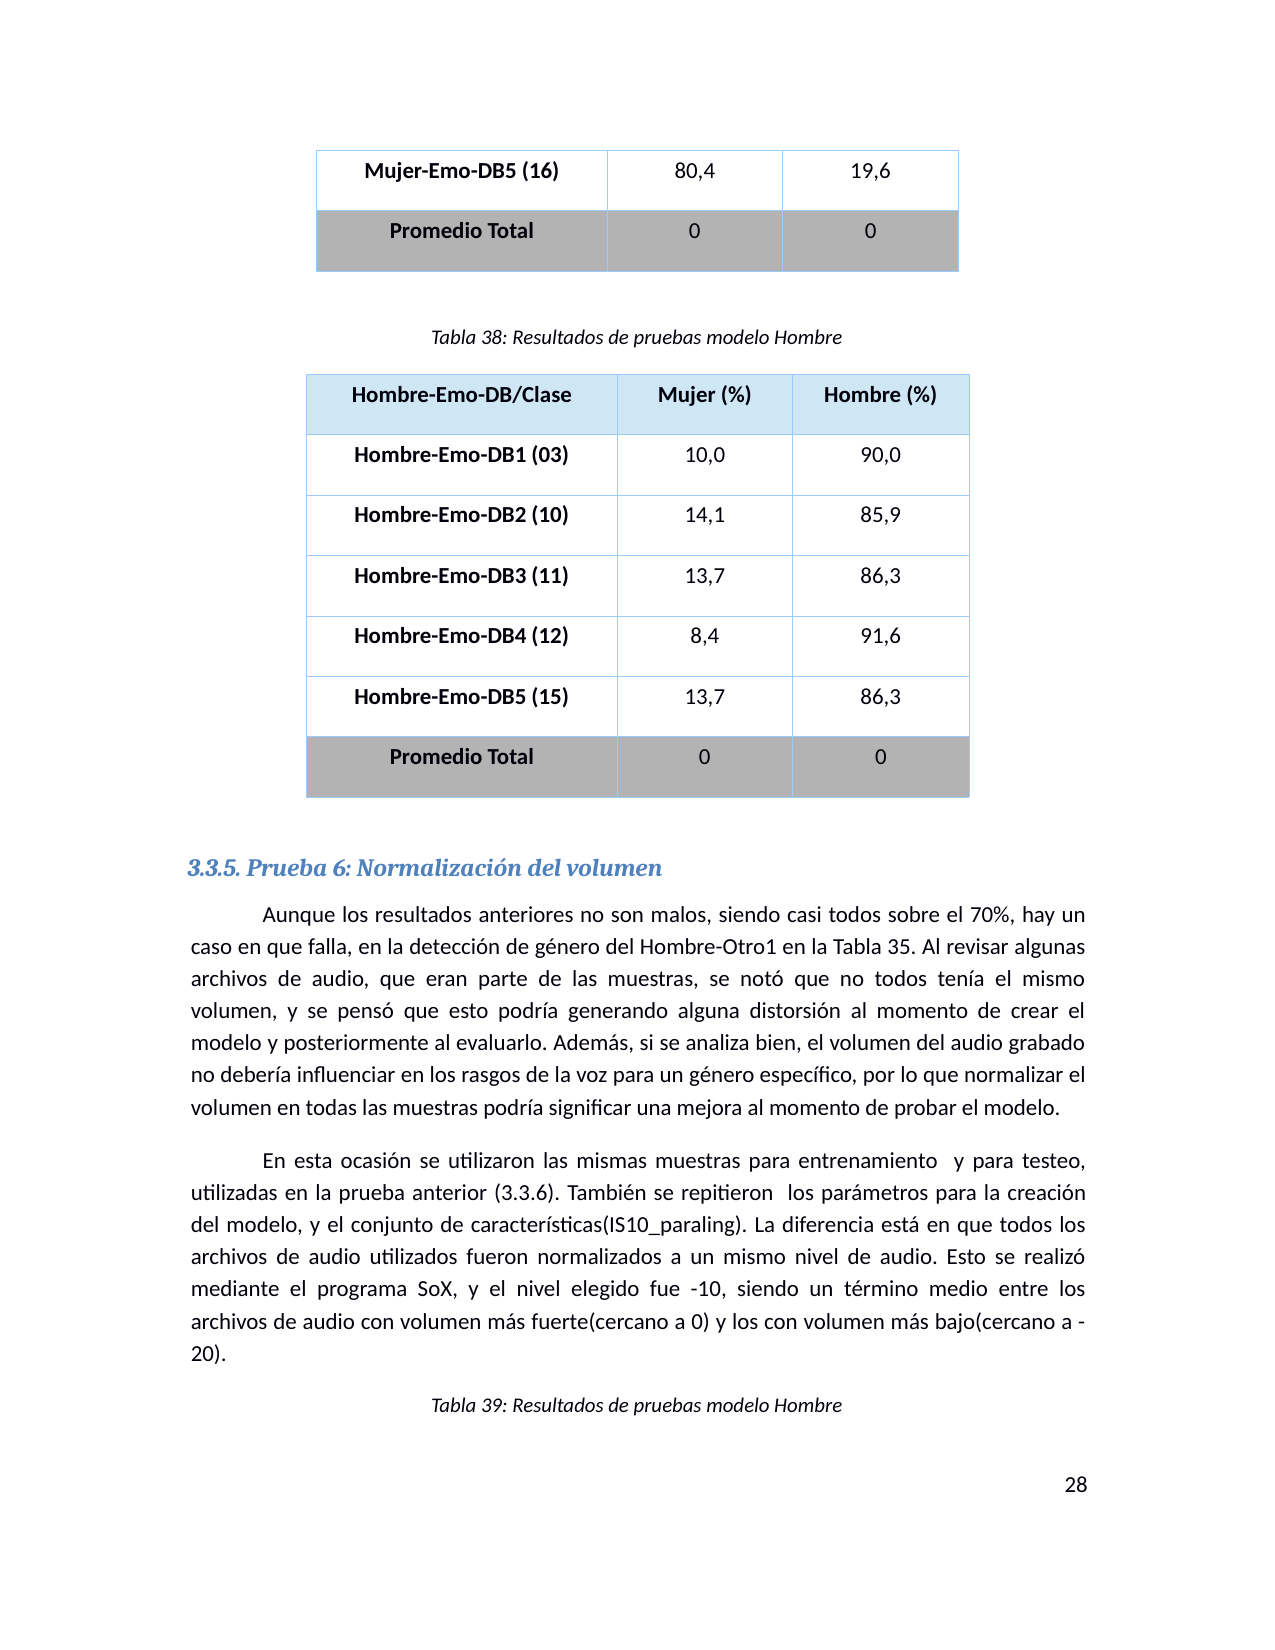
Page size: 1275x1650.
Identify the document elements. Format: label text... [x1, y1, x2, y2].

table_cell 28,12 [783, 211, 958, 271]
table_header Mujer (%) [618, 375, 792, 434]
table_cell 13,7 [618, 556, 792, 616]
table_cell Mujer-Emo-DB5 (16) [317, 151, 607, 210]
table_cell 80,4 [608, 151, 782, 210]
table_header Hombre (%) [793, 375, 969, 434]
table_cell 91,6 [793, 617, 969, 676]
table_cell Promedio Total [307, 737, 617, 797]
table_cell 90,0 [793, 435, 969, 495]
table_cell 11,98 [618, 737, 792, 797]
table_cell 85,9 [793, 496, 969, 555]
text En esta ocasión se utilizaron las mismas muestras para entrenamiento y para testeo, utilizadas en la prueba anterior (3.3.6). También se repitieron los parámetros para la creación del modelo, y el conjunto de características(IS10_paraling). La diferencia está en que todos los archivos de audio utilizados fueron normalizados a un mismo nivel de audio. Esto se realizó mediante el programa SoX, y el nivel elegido fue -10, siendo un término medio entre los archivos de audio con volumen más fuerte(cercano a 0) y los con volumen más bajo(cercano a -20). [191, 1146, 1087, 1367]
text Aunque los resultados anteriores no son malos, siendo casi todos sobre el 70%, hay un caso en que falla, en la detección de género del Hombre-Otro1 en la Tabla 35. Al revisar algunas archivos de audio, que eran parte de las muestras, se notó que no todos tenía el mismo volumen, y se pensó que esto podría generando alguna distorsión al momento de crear el modelo y posteriormente al evaluarlo. Además, si se analiza bien, el volumen del audio grabado no debería influenciar en los rasgos de la voz para un género específico, por lo que normalizar el volumen en todas las muestras podría significar una mejora al momento de probar el modelo. [191, 900, 1087, 1121]
table_cell 88,02 [793, 737, 969, 797]
table_cell 71,88 [608, 211, 782, 271]
subtitle 3.3.5. Prueba 6: Normalización del volumen [187, 854, 1087, 883]
table_cell Hombre-Emo-DB1 (03) [307, 435, 617, 495]
table_cell 8,4 [618, 617, 792, 676]
table_cell Hombre-Emo-DB4 (12) [307, 617, 617, 676]
list Tabla 38: Resultados de pruebas modelo Hombre [187, 324, 1087, 349]
table_cell Hombre-Emo-DB3 (11) [307, 556, 617, 616]
list Tabla 39: Resultados de pruebas modelo Hombre [187, 1392, 1087, 1417]
table_cell 13,7 [618, 677, 792, 736]
table_cell 86,3 [793, 556, 969, 616]
table_cell Promedio Total [317, 211, 607, 271]
table_cell Hombre-Emo-DB2 (10) [307, 496, 617, 555]
table_header Hombre-Emo-DB/Clase [307, 375, 617, 434]
table_cell 10,0 [618, 435, 792, 495]
table_cell Hombre-Emo-DB5 (15) [307, 677, 617, 736]
table_cell 19,6 [783, 151, 958, 210]
table_cell 14,1 [618, 496, 792, 555]
table_cell 86,3 [793, 677, 969, 736]
